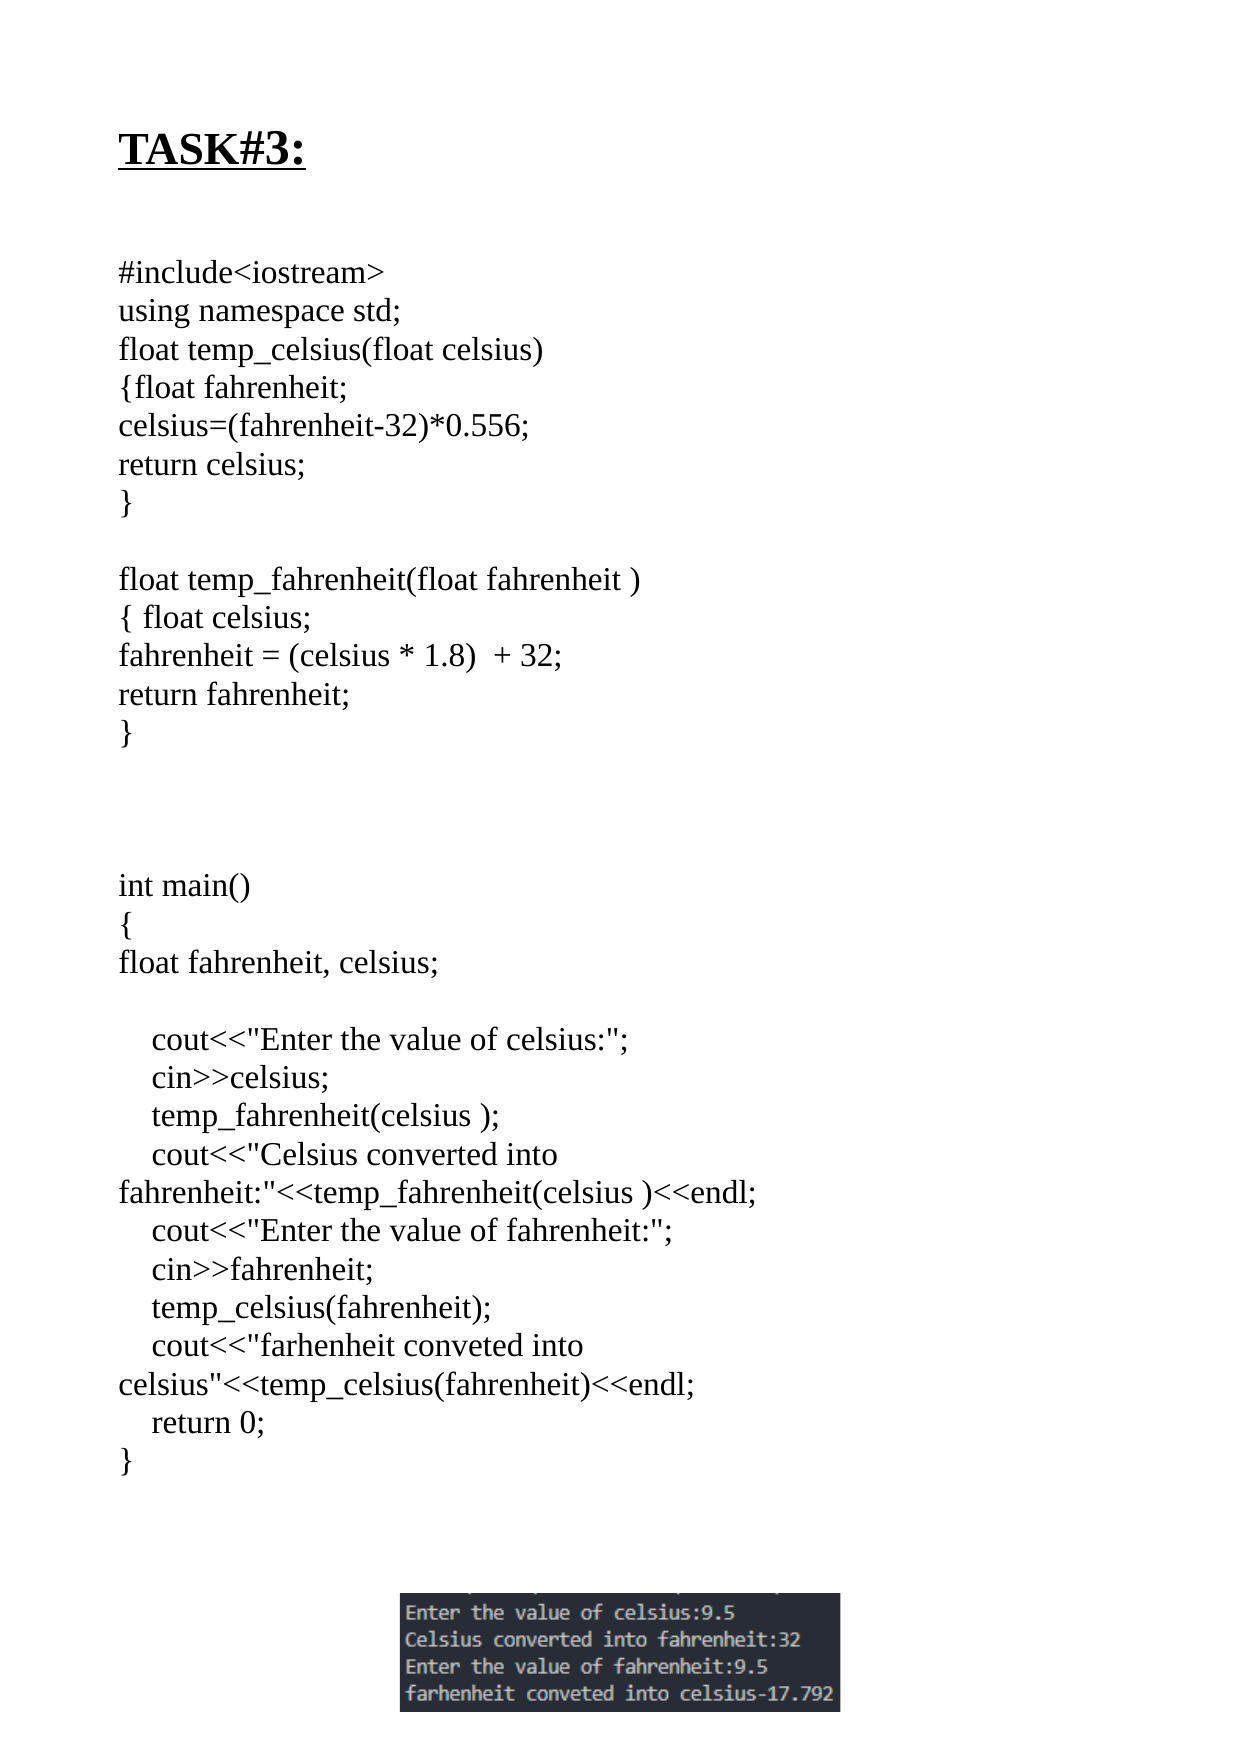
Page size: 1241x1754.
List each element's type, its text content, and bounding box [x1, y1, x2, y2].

text return 0; [118, 1402, 1122, 1441]
text } [118, 712, 1122, 751]
text cout<<"Celsius converted into fahrenheit:"<<temp_fahrenheit(celsius )<<endl; [118, 1134, 1122, 1211]
text int main() [118, 866, 1122, 904]
text cin>>celsius; [118, 1057, 1122, 1096]
text float temp_fahrenheit(float fahrenheit ) [118, 559, 1122, 597]
text return fahrenheit; [118, 674, 1122, 712]
text { float celsius; [118, 597, 1122, 636]
text cout<<"Enter the value of celsius:"; [118, 1019, 1122, 1057]
text cout<<"Enter the value of fahrenheit:"; [118, 1211, 1122, 1249]
text { [118, 904, 1122, 942]
text {float fahrenheit; [118, 367, 1122, 406]
text TASK#3: [118, 118, 1122, 176]
text using namespace std; [118, 291, 1122, 329]
text fahrenheit = (celsius * 1.8) + 32; [118, 636, 1122, 674]
text } [118, 1441, 1122, 1479]
text } [118, 482, 1122, 521]
text cin>>fahrenheit; [118, 1249, 1122, 1287]
picture [399, 1593, 841, 1712]
text float fahrenheit, celsius; [118, 942, 1122, 981]
text temp_celsius(fahrenheit); [118, 1287, 1122, 1326]
text return celsius; [118, 444, 1122, 482]
text float temp_celsius(float celsius) [118, 329, 1122, 367]
text cout<<"farhenheit conveted into celsius"<<temp_celsius(fahrenheit)<<endl; [118, 1326, 1122, 1402]
text temp_fahrenheit(celsius ); [118, 1096, 1122, 1134]
text #include<iostream> [118, 252, 1122, 291]
text celsius=(fahrenheit-32)*0.556; [118, 406, 1122, 444]
